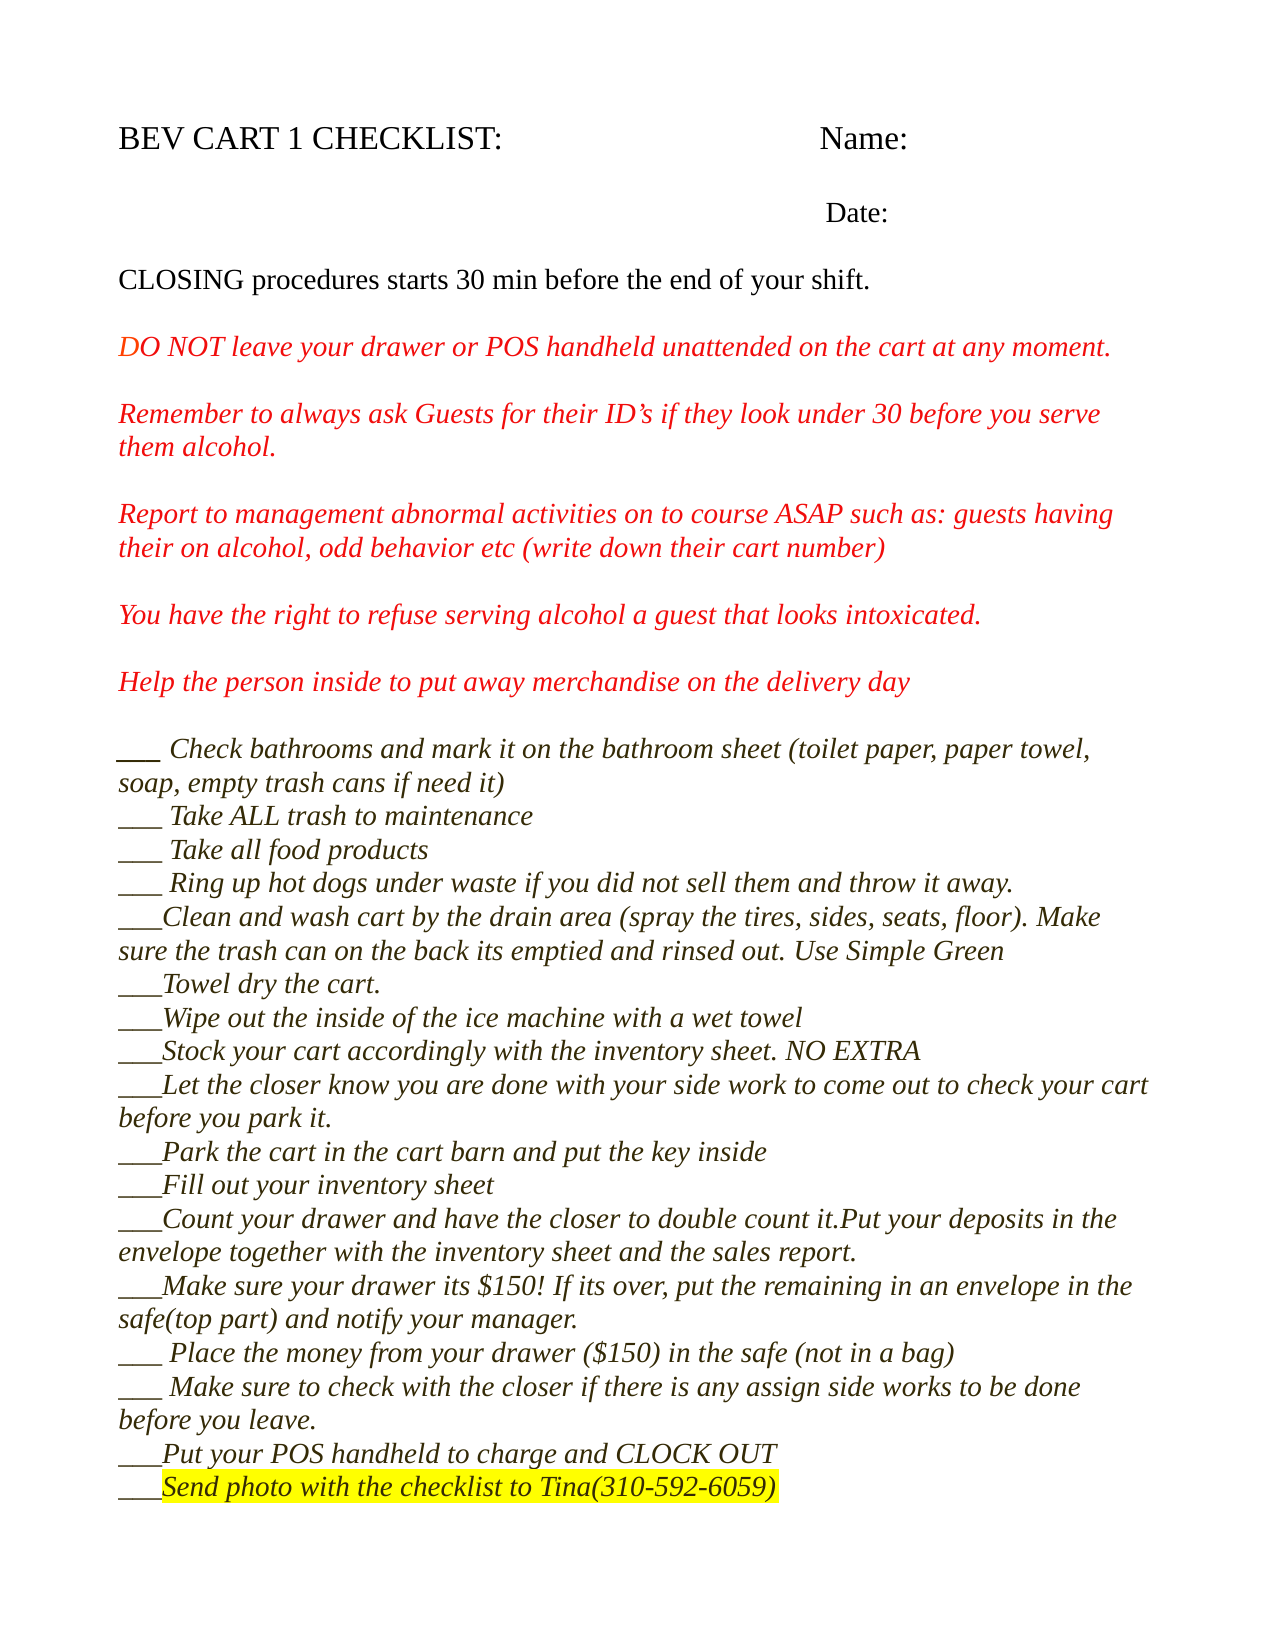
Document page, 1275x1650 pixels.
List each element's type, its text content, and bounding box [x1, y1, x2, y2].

text Date: [118, 195, 1157, 228]
text ___ Check bathrooms and mark it on the bathroom sheet (toilet paper, paper towel, soap, empty trash cans if need it) [118, 731, 1157, 798]
text BEV CART 1 CHECKLIST: Name: [118, 118, 1157, 156]
text ___Make sure your drawer its $150! If its over, put the remaining in an envelope in the safe(top part) and notify your manager. [118, 1268, 1157, 1335]
text ___Let the closer know you are done with your side work to come out to check your cart before you park it. [118, 1067, 1157, 1134]
text ___Send photo with the checklist to Tina(310-592-6059) [118, 1469, 1157, 1503]
text Remember to always ask Guests for their ID’s if they look under 30 before you serve them alcohol. [118, 396, 1157, 463]
text CLOSING procedures starts 30 min before the end of your shift. [118, 262, 1157, 295]
text ___ Place the money from your drawer ($150) in the safe (not in a bag) [118, 1335, 1157, 1369]
text ___Park the cart in the cart barn and put the key inside [118, 1134, 1157, 1167]
text ___Stock your cart accordingly with the inventory sheet. NO EXTRA [118, 1033, 1157, 1067]
text ___Put your POS handheld to charge and CLOCK OUT [118, 1436, 1157, 1469]
text ___Clean and wash cart by the drain area (spray the tires, sides, seats, floor). Make sure the trash can on the back its emptied and rinsed out. Use Simple Green [118, 899, 1157, 966]
text ___Count your drawer and have the closer to double count it.Put your deposits in the envelope together with the inventory sheet and the sales report. [118, 1201, 1157, 1268]
text ___ Take all food products [118, 832, 1157, 866]
text Help the person inside to put away merchandise on the delivery day [118, 664, 1157, 698]
text ___ Make sure to check with the closer if there is any assign side works to be done before you leave. [118, 1369, 1157, 1436]
text ___ Ring up hot dogs under waste if you did not sell them and throw it away. [118, 866, 1157, 899]
text ___Towel dry the cart. [118, 966, 1157, 1000]
text Report to management abnormal activities on to course ASAP such as: guests having their on alcohol, odd behavior etc (write down their cart number) [118, 497, 1157, 564]
text ___ Take ALL trash to maintenance [118, 798, 1157, 832]
text ___Fill out your inventory sheet [118, 1167, 1157, 1201]
text ___Wipe out the inside of the ice machine with a wet towel [118, 1000, 1157, 1033]
text DO NOT leave your drawer or POS handheld unattended on the cart at any moment. [118, 329, 1157, 362]
text You have the right to refuse serving alcohol a guest that looks intoxicated. [118, 597, 1157, 631]
